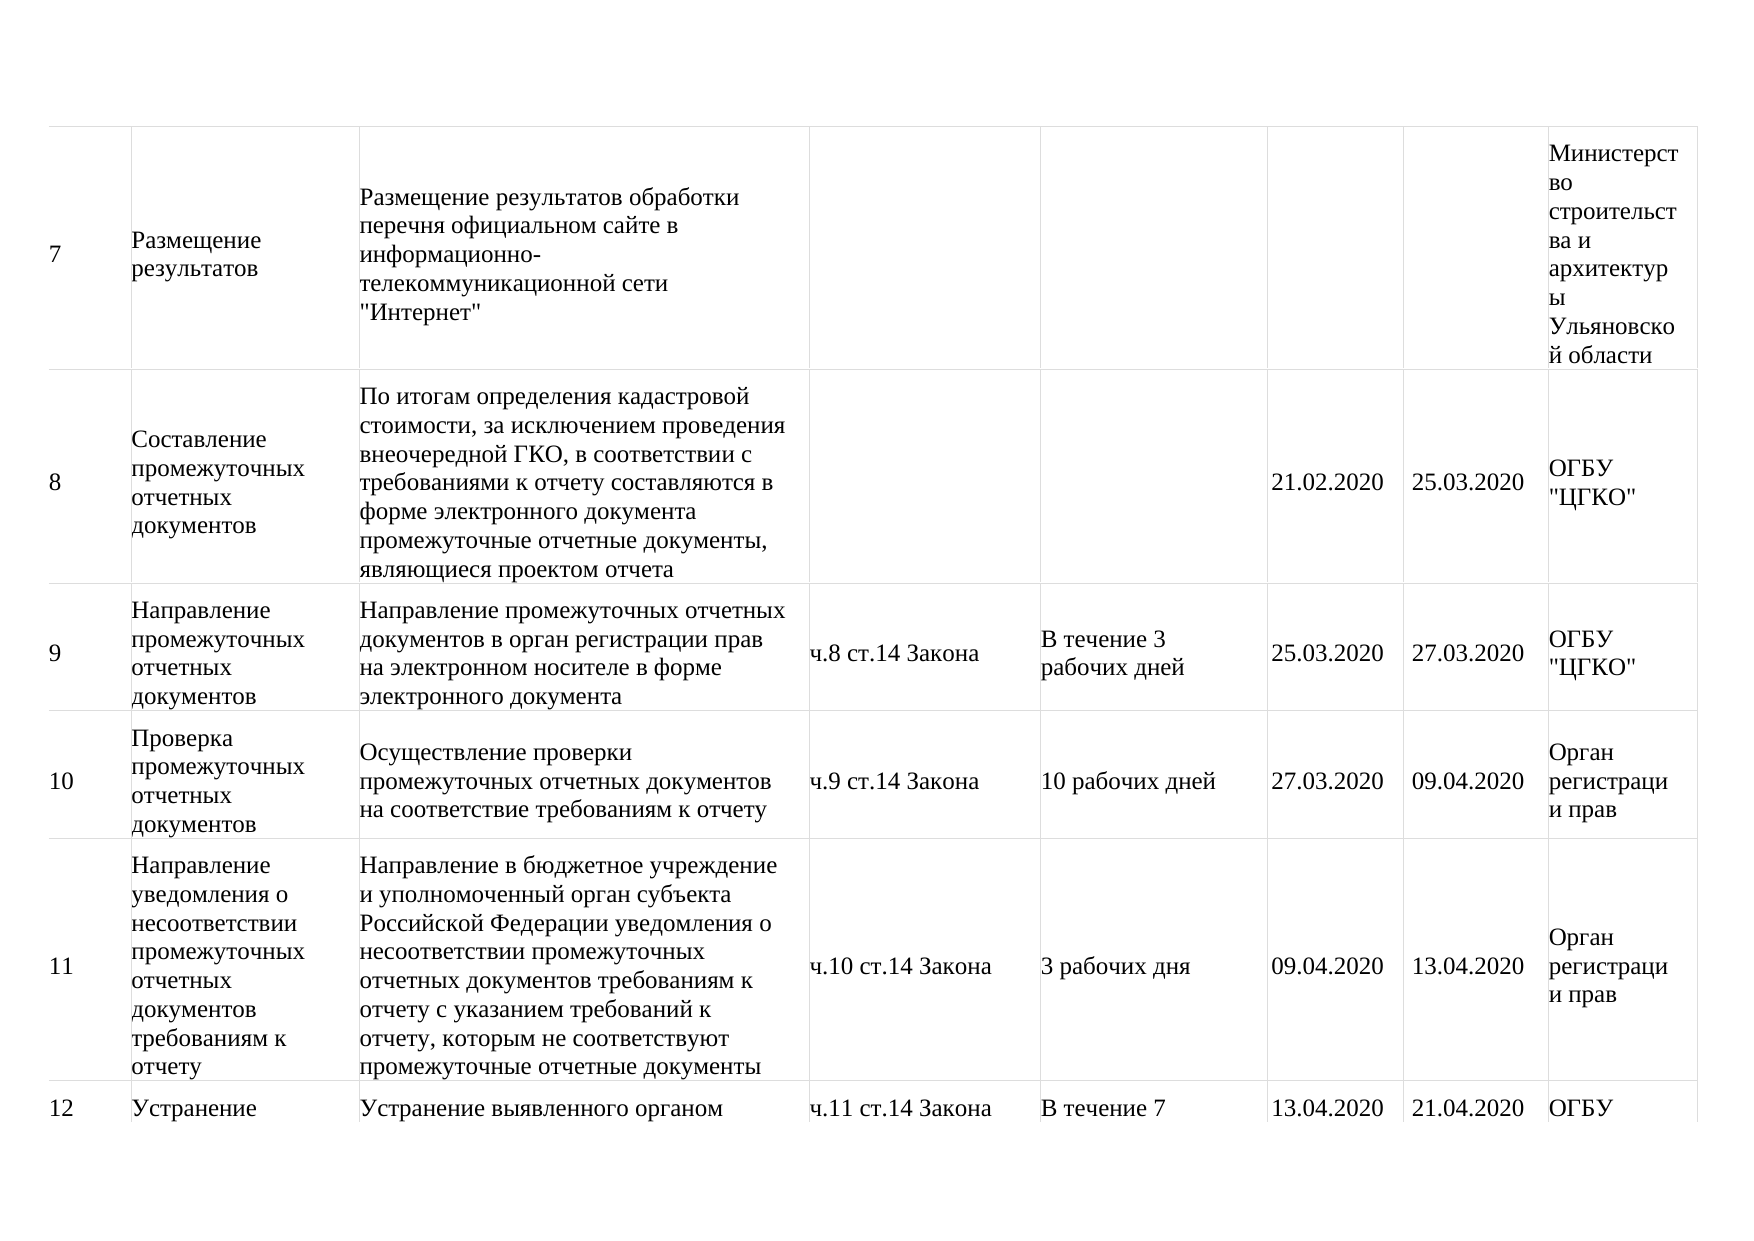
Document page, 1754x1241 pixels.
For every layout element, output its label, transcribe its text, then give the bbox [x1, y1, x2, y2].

table_cell ч.11 ст.14 Закона [810, 1081, 1040, 1122]
table_cell 21.02.2020 [1268, 370, 1403, 582]
table_cell ОГБУ "ЦГКО" [1549, 370, 1697, 582]
table_cell Устранение выявленного органом [360, 1081, 809, 1122]
table_cell [1041, 127, 1267, 368]
table_cell 09.04.2020 [1404, 711, 1548, 838]
table_cell 11 [49, 839, 131, 1080]
table_cell ч.10 ст.14 Закона [810, 839, 1040, 1080]
table_header [359, 118, 809, 126]
table_cell ОГБУ [1549, 1081, 1697, 1122]
table_cell ОГБУ "ЦГКО" [1549, 584, 1697, 710]
table_cell 21.04.2020 [1404, 1081, 1548, 1122]
table_cell [1404, 127, 1548, 368]
table_cell Министерство строительства и архитектуры Ульяновской области [1549, 127, 1697, 368]
table_cell 7 [49, 127, 131, 368]
table_header [809, 118, 1041, 126]
table_cell 10 рабочих дней [1041, 711, 1267, 838]
table_cell 09.04.2020 [1268, 839, 1403, 1080]
table_cell По итогам определения кадастровой стоимости, за исключением проведения внеочередной ГКО, в соответствии с требованиями к отчету составляются в форме электронного документа промежуточные отчетные документы, являющиеся проектом отчета [360, 370, 809, 582]
table_cell ч.8 ст.14 Закона [810, 584, 1040, 710]
table_cell [810, 127, 1040, 368]
table_cell Направление промежуточных отчетных документов [132, 584, 359, 710]
table_cell 3 рабочих дня [1041, 839, 1267, 1080]
table_cell 8 [49, 370, 131, 582]
table_cell [1041, 370, 1267, 582]
table_cell Орган регистрации прав [1549, 839, 1697, 1080]
table_cell Направление уведомления о несоответствии промежуточных отчетных документов требованиям к отчету [132, 839, 359, 1080]
table_cell 27.03.2020 [1404, 584, 1548, 710]
table_cell В течение 3 рабочих дней [1041, 584, 1267, 710]
table_header [49, 118, 131, 126]
table_cell 10 [49, 711, 131, 838]
table_cell Осуществление проверки промежуточных отчетных документов на соответствие требованиям к отчету [360, 711, 809, 838]
table_header [1267, 118, 1403, 126]
table_cell Орган регистрации прав [1549, 711, 1697, 838]
table_cell [810, 370, 1040, 582]
table_cell Направление промежуточных отчетных документов в орган регистрации прав на электронном носителе в форме электронного документа [360, 584, 809, 710]
table_cell 13.04.2020 [1404, 839, 1548, 1080]
table_header [131, 118, 359, 126]
table_cell Размещение результатов обработки перечня официальном сайте в информационно-телекоммуникационной сети "Интернет" [360, 127, 809, 368]
table_cell [1268, 127, 1403, 368]
table_cell ч.9 ст.14 Закона [810, 711, 1040, 838]
table_cell 25.03.2020 [1268, 584, 1403, 710]
table_cell 12 [49, 1081, 131, 1122]
table_cell В течение 7 [1041, 1081, 1267, 1122]
table_cell Составление промежуточных отчетных документов [132, 370, 359, 582]
table_cell Размещение результатов [132, 127, 359, 368]
table_cell Устранение [132, 1081, 359, 1122]
table_header [1403, 118, 1548, 126]
table_cell 27.03.2020 [1268, 711, 1403, 838]
table_cell 13.04.2020 [1268, 1081, 1403, 1122]
table_cell Проверка промежуточных отчетных документов [132, 711, 359, 838]
table_header [1041, 118, 1267, 126]
table_cell Направление в бюджетное учреждение и уполномоченный орган субъекта Российской Федерации уведомления о несоответствии промежуточных отчетных документов требованиям к отчету с указанием требований к отчету, которым не соответствуют промежуточные отчетные документы [360, 839, 809, 1080]
table_header [1549, 118, 1697, 126]
table_cell 25.03.2020 [1404, 370, 1548, 582]
table_cell 9 [49, 584, 131, 710]
